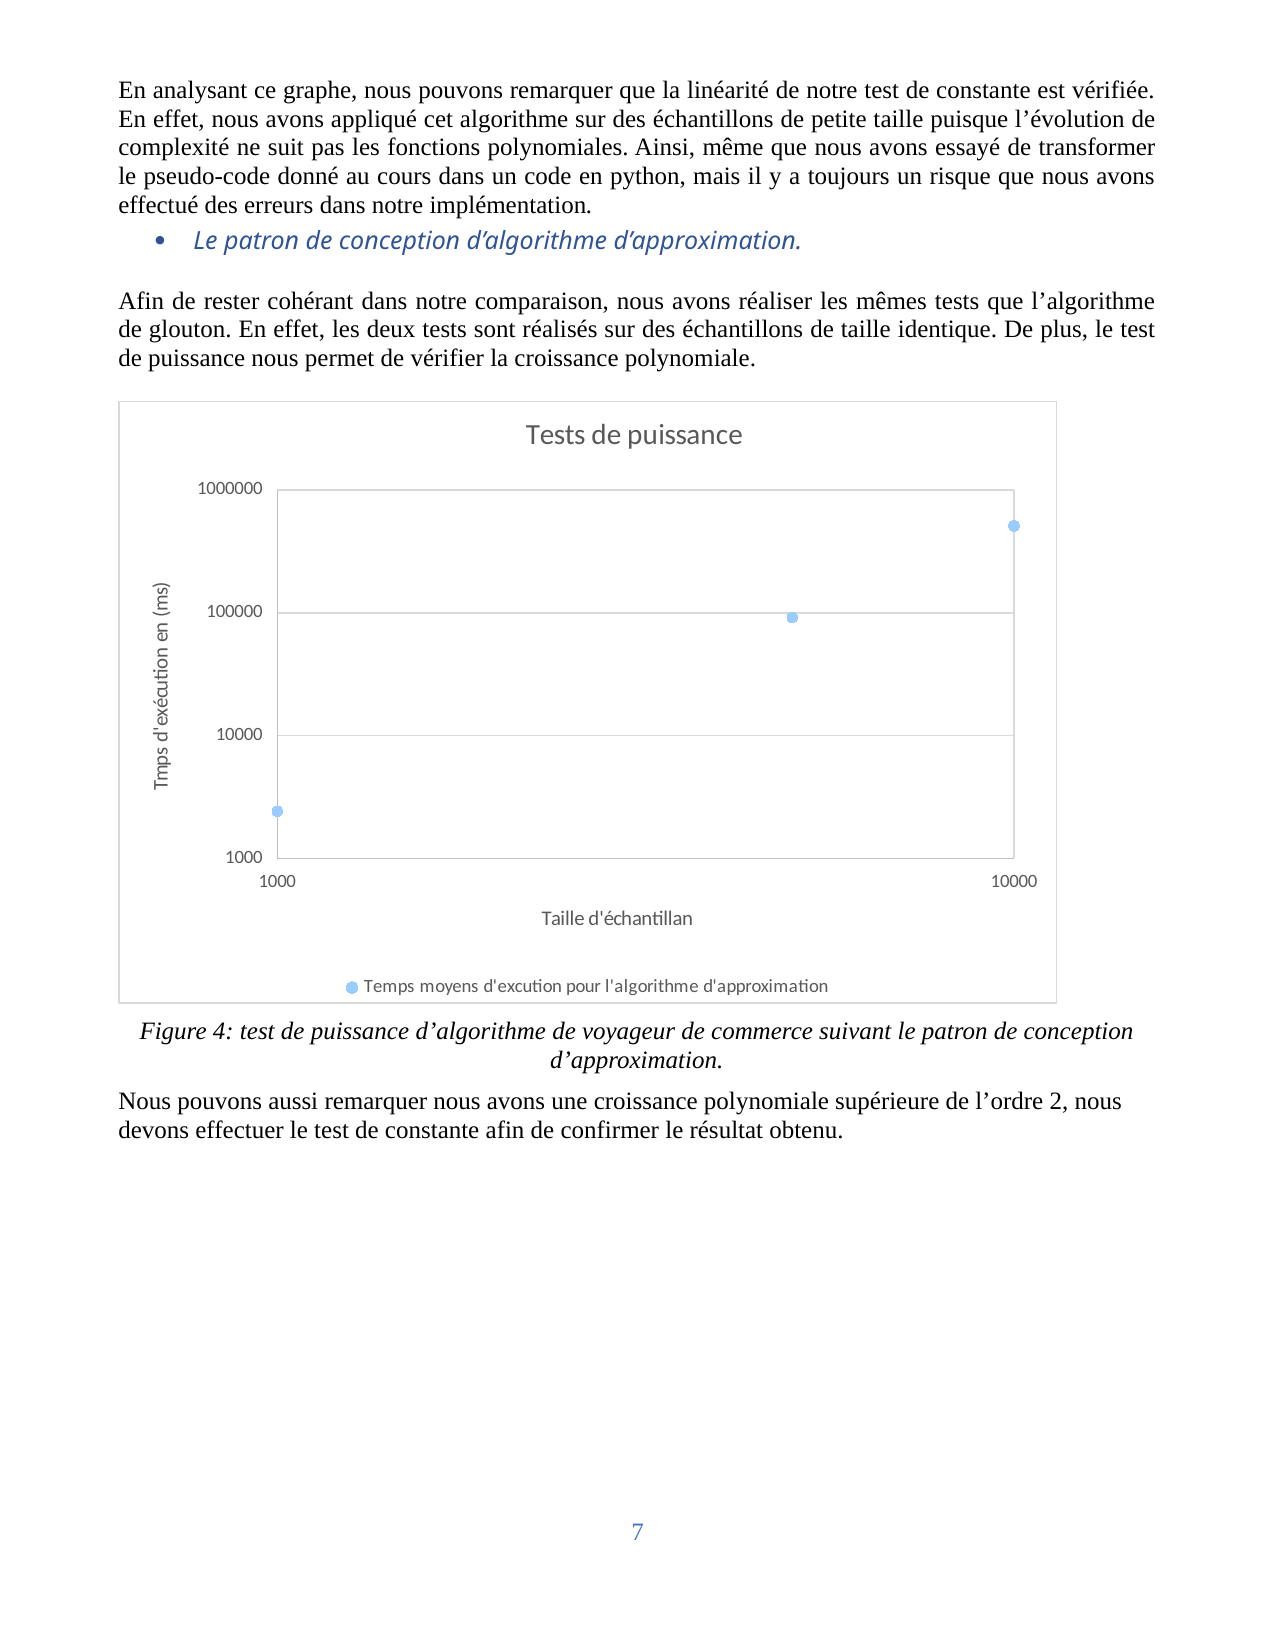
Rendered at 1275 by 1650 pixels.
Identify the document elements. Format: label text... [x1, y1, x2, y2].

text Nous pouvons aussi remarquer nous avons une croissance polynomiale supérieure de l’ordre 2, nous devons effectuer le test de constante afin de confirmer le résultat obtenu. [118, 1086, 1157, 1144]
text En analysant ce graphe, nous pouvons remarquer que la linéarité de notre test de constante est vérifiée. En effet, nous avons appliqué cet algorithme sur des échantillons de petite taille puisque l’évolution de complexité ne suit pas les fonctions polynomiales. Ainsi, même que nous avons essayé de transformer le pseudo-code donné au cours dans un code en python, mais il y a toujours un risque que nous avons effectué des erreurs dans notre implémentation. [118, 75, 1157, 219]
subtitle Le patron de conception d’algorithme d’approximation. [156, 223, 1157, 257]
text Figure 4: test de puissance d’algorithme de voyageur de commerce suivant le patron de conception d’approximation. [118, 1016, 1157, 1074]
text Afin de rester cohérant dans notre comparaison, nous avons réaliser les mêmes tests que l’algorithme de glouton. En effet, les deux tests sont réalisés sur des échantillons de taille identique. De plus, le test de puissance nous permet de vérifier la croissance polynomiale. [118, 286, 1157, 372]
